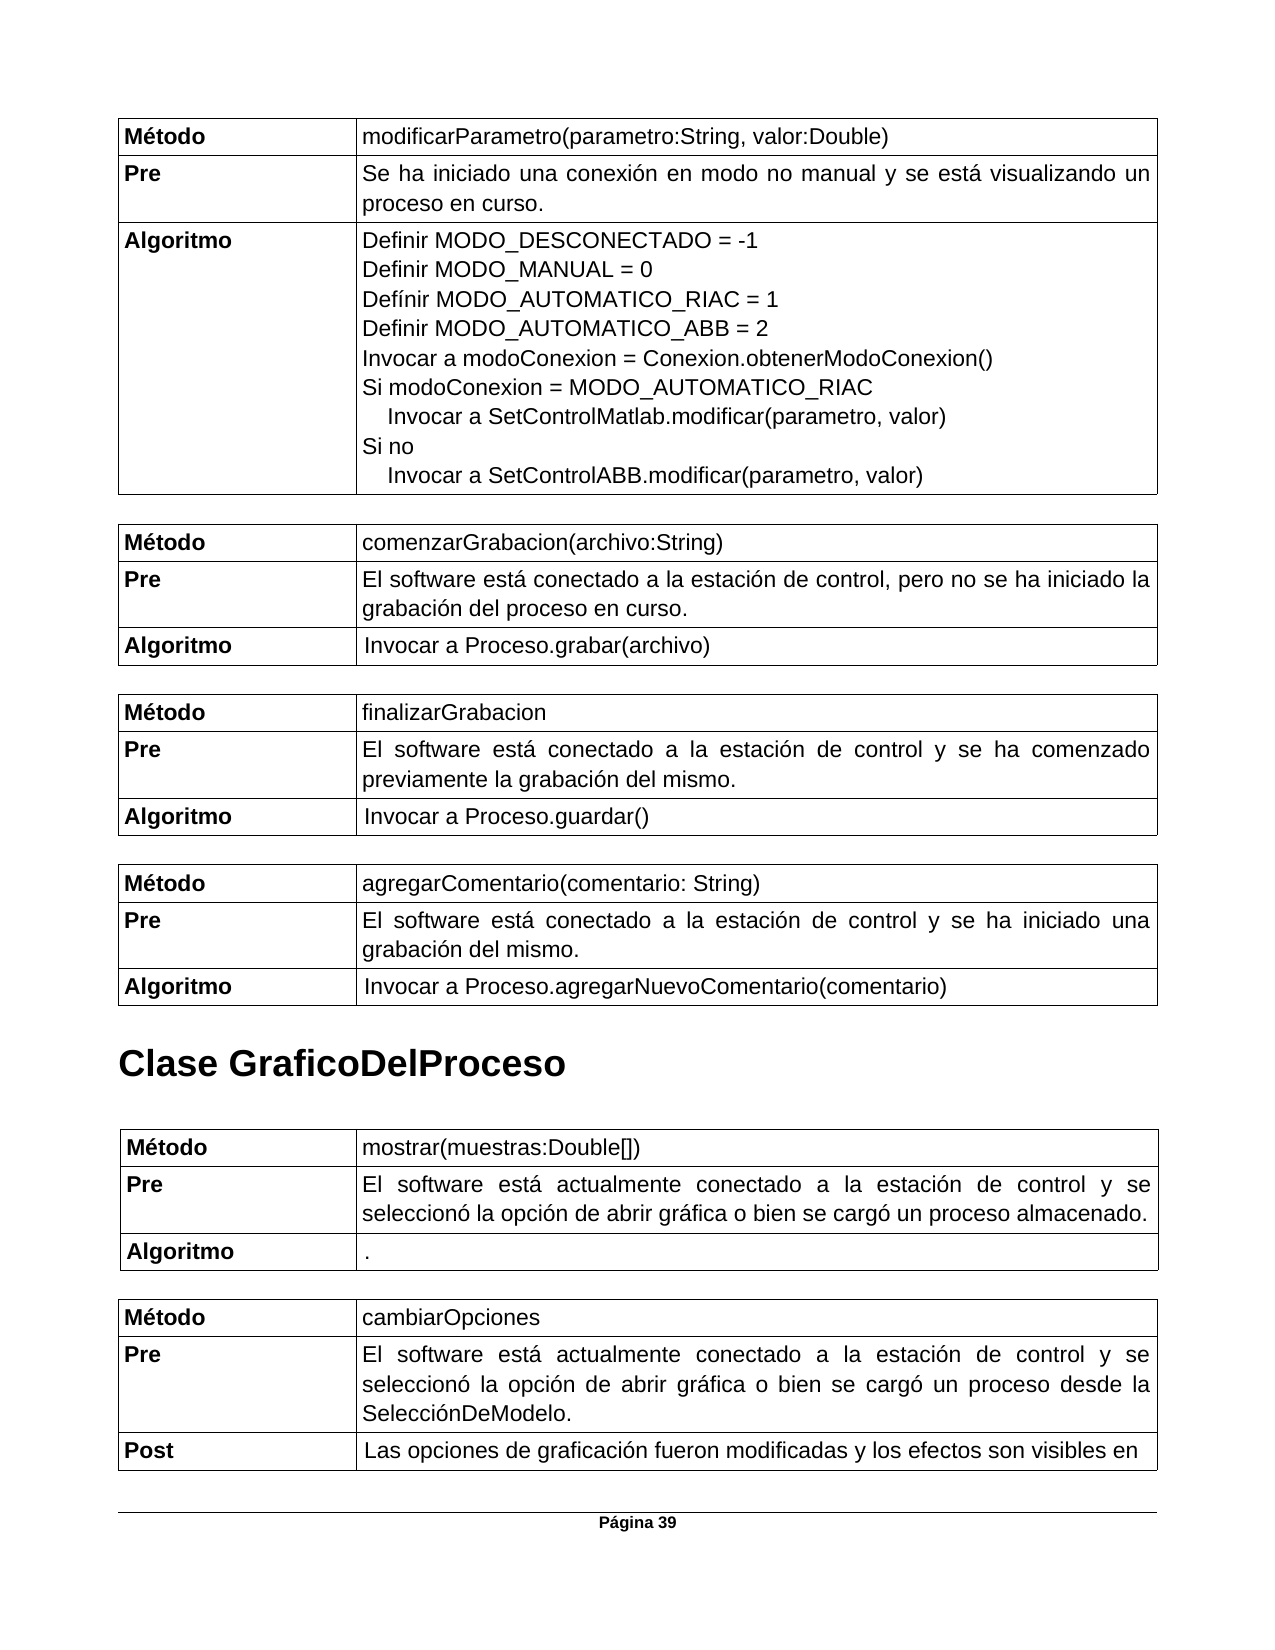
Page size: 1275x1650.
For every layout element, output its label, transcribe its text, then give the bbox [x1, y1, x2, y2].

table_cell Pre [119, 1337, 356, 1432]
table_cell Las opciones de graficación fueron modificadas y los efectos son visibles en [357, 1433, 1157, 1469]
table_cell Algoritmo [119, 969, 356, 1005]
table_cell Post [119, 1433, 356, 1469]
table_cell Algoritmo [121, 1234, 356, 1270]
table_header Método [121, 1130, 356, 1166]
table_header mostrar(muestras:Double[]) [357, 1130, 1158, 1166]
table_cell Algoritmo [119, 628, 356, 664]
table_header finalizarGrabacion [357, 695, 1157, 731]
table_cell Pre [119, 732, 356, 798]
table_header modificarParametro(parametro:String, valor:Double) [357, 119, 1157, 155]
table_header Método [119, 525, 356, 561]
table_cell Se ha iniciado una conexión en modo no manual y se está visualizando un proceso en curso. [357, 156, 1157, 222]
table_cell Invocar a Proceso.grabar(archivo) [357, 628, 1157, 664]
table_cell Invocar a Proceso.guardar() [357, 799, 1157, 835]
table_cell El software está conectado a la estación de control y se ha comenzado previamente la grabación del mismo. [357, 732, 1157, 798]
table_header Método [119, 1300, 356, 1336]
table_header cambiarOpciones [357, 1300, 1157, 1336]
table_cell Pre [119, 156, 356, 222]
subtitle Clase GraficoDelProceso [118, 1043, 1157, 1085]
table_cell Algoritmo [119, 223, 356, 494]
table_header Método [119, 695, 356, 731]
table_cell Pre [119, 903, 356, 968]
table_header Método [119, 865, 356, 902]
table_cell El software está conectado a la estación de control, pero no se ha iniciado la grabación del proceso en curso. [357, 562, 1157, 627]
table_cell El software está conectado a la estación de control y se ha iniciado una grabación del mismo. [357, 903, 1157, 968]
table_cell El software está actualmente conectado a la estación de control y se seleccionó la opción de abrir gráfica o bien se cargó un proceso almacenado. [357, 1167, 1158, 1232]
table_header agregarComentario(comentario: String) [357, 865, 1157, 902]
table_cell Pre [121, 1167, 356, 1232]
table_cell El software está actualmente conectado a la estación de control y se seleccionó la opción de abrir gráfica o bien se cargó un proceso desde la SelecciónDeModelo. [357, 1337, 1157, 1432]
table_cell Pre [119, 562, 356, 627]
table_cell Invocar a Proceso.agregarNuevoComentario(comentario) [357, 969, 1157, 1005]
table_header Método [119, 119, 356, 155]
table_header comenzarGrabacion(archivo:String) [357, 525, 1157, 561]
table_cell . [357, 1234, 1158, 1270]
table_cell Definir MODO_DESCONECTADO = -1 Definir MODO_MANUAL = 0 Defínir MODO_AUTOMATICO_RIAC = 1 Definir MODO_AUTOMATICO_ABB = 2 Invocar a modoConexion = Conexion.obtenerModoConexion() Si modoConexion = MODO_AUTOMATICO_RIAC Invocar a SetControlMatlab.modificar(parametro, valor) Si no Invocar a SetControlABB.modificar(parametro, valor) [357, 223, 1157, 494]
table_cell Algoritmo [119, 799, 356, 835]
